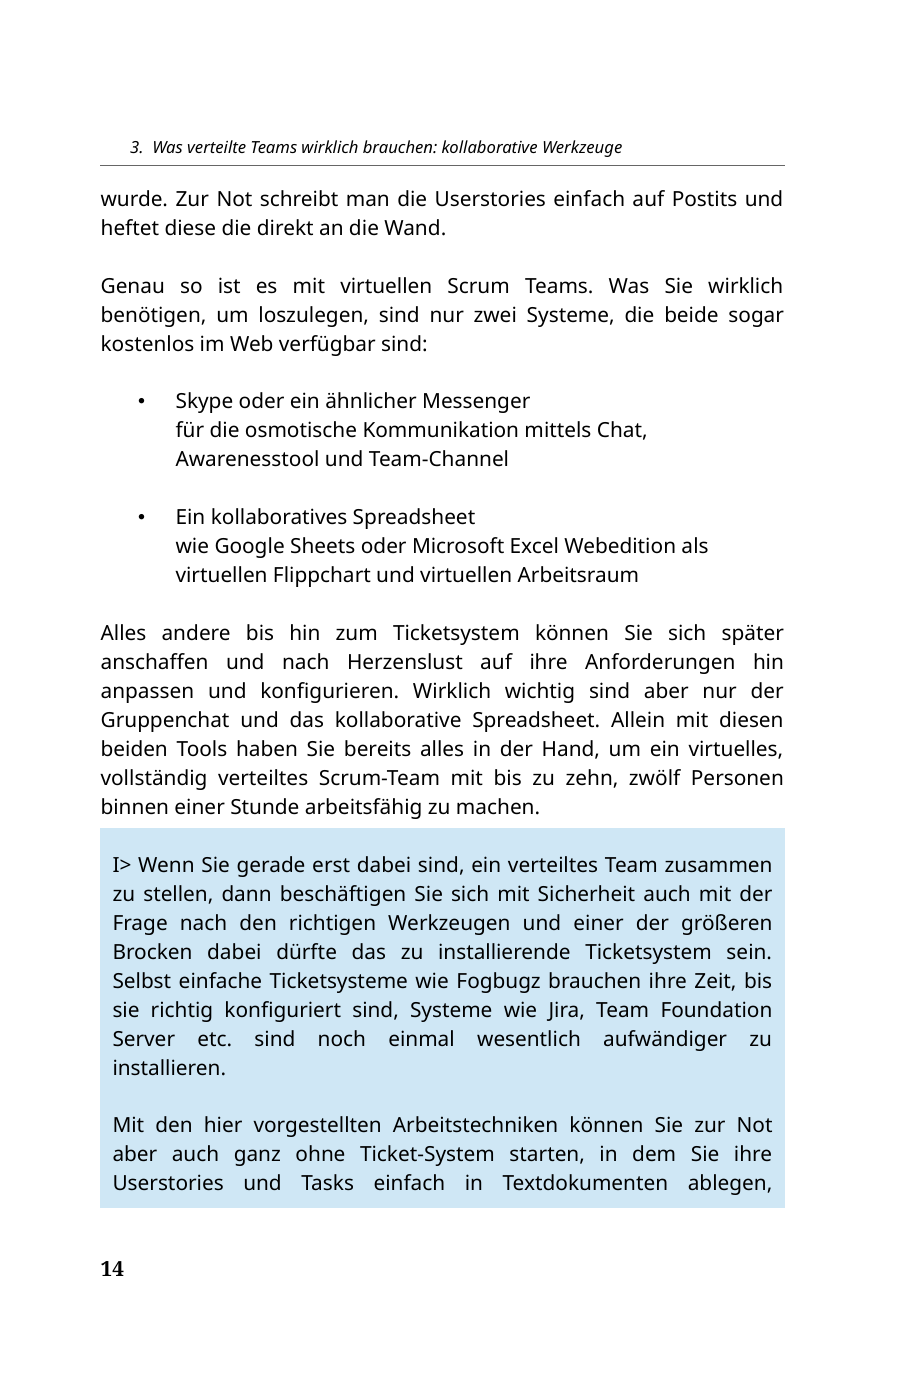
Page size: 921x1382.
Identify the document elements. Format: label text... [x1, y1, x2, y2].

text wurde. Zur Not schreibt man die Userstories einfach auf Postits und heftet diese die direkt an die Wand. [100, 183, 785, 241]
text Alles andere bis hin zum Ticketsystem können Sie sich später anschaffen und nach Herzenslust auf ihre Anforderungen hin anpassen und konfigurieren. Wirklich wichtig sind aber nur der Gruppenchat und das kollaborative Spreadsheet. Allein mit diesen beiden Tools haben Sie bereits alles in der Hand, um ein virtuelles, vollständig verteiltes Scrum-Team mit bis zu zehn, zwölf Personen binnen einer Stunde arbeitsfähig zu machen. [100, 597, 785, 820]
text I> Wenn Sie gerade erst dabei sind, ein verteiltes Team zusammen zu stellen, dann beschäftigen Sie sich mit Sicherheit auch mit der Frage nach den richtigen Werkzeugen und einer der größeren Brocken dabei dürfte das zu installierende Ticketsystem sein. Selbst einfache Ticketsysteme wie Fogbugz brauchen ihre Zeit, bis sie richtig konfiguriert sind, Systeme wie Jira, Team Foundation Server etc. sind noch einmal wesentlich aufwändiger zu installieren. Mit den hier vorgestellten Arbeitstechniken können Sie zur Not aber auch ganz ohne Ticket-System starten, in dem Sie ihre Userstories und Tasks einfach in Textdokumenten ablegen, [112, 840, 773, 1197]
text Genau so ist es mit virtuellen Scrum Teams. Was Sie wirklich benötigen, um loszulegen, sind nur zwei Systeme, die beide sogar kostenlos im Web verfügbar sind: [100, 249, 785, 357]
list Ein kollaboratives Spreadsheet wie Google Sheets oder Microsoft Excel Webedition als virtuellen Flippchart und virtuellen Arbeitsraum [138, 481, 785, 588]
list Skype oder ein ähnlicher Messenger für die osmotische Kommunikation mittels Chat, Awarenesstool und Team-Channel [138, 365, 785, 473]
